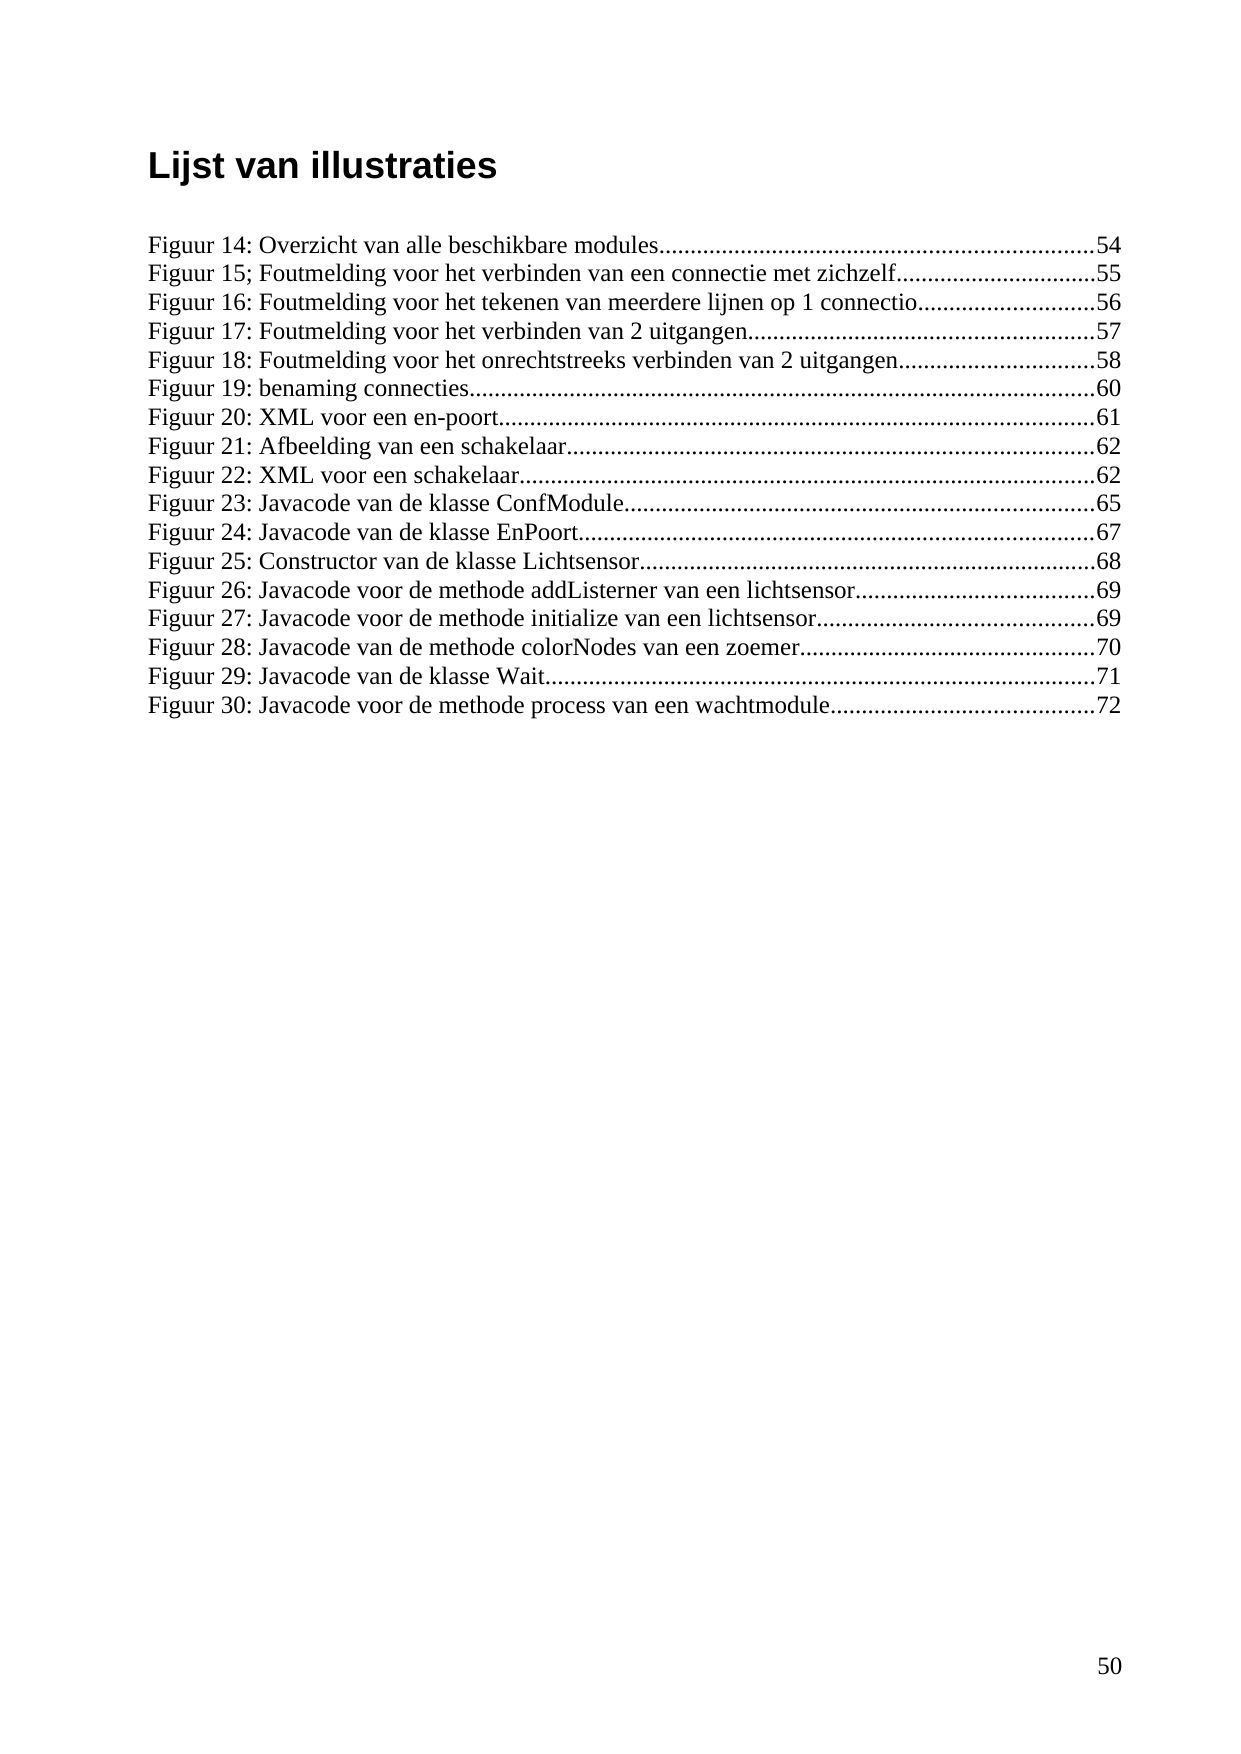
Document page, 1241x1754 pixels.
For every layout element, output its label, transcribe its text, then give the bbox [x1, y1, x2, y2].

text Figuur 25: Constructor van de klasse Lichtsensor 68 [148, 546, 1122, 575]
text Figuur 17: Foutmelding voor het verbinden van 2 uitgangen 57 [148, 316, 1122, 345]
text Figuur 21: Afbeelding van een schakelaar 62 [148, 431, 1122, 460]
text Figuur 30: Javacode voor de methode process van een wachtmodule 72 [148, 690, 1122, 718]
text Lijst van illustraties [148, 143, 1122, 186]
text Figuur 27: Javacode voor de methode initialize van een lichtsensor 69 [148, 603, 1122, 632]
text Figuur 14: Overzicht van alle beschikbare modules 54 [148, 230, 1122, 258]
text Figuur 26: Javacode voor de methode addListerner van een lichtsensor 69 [148, 575, 1122, 603]
text Figuur 24: Javacode van de klasse EnPoort 67 [148, 517, 1122, 546]
text Figuur 16: Foutmelding voor het tekenen van meerdere lijnen op 1 connectio 56 [148, 287, 1122, 316]
text Figuur 29: Javacode van de klasse Wait 71 [148, 661, 1122, 690]
text Figuur 20: XML voor een en-poort 61 [148, 402, 1122, 431]
text Figuur 19: benaming connecties 60 [148, 373, 1122, 402]
text Figuur 23: Javacode van de klasse ConfModule 65 [148, 488, 1122, 517]
text Figuur 28: Javacode van de methode colorNodes van een zoemer 70 [148, 632, 1122, 661]
text Figuur 18: Foutmelding voor het onrechtstreeks verbinden van 2 uitgangen 58 [148, 345, 1122, 373]
text Figuur 22: XML voor een schakelaar 62 [148, 460, 1122, 488]
text Figuur 15; Foutmelding voor het verbinden van een connectie met zichzelf 55 [148, 258, 1122, 287]
